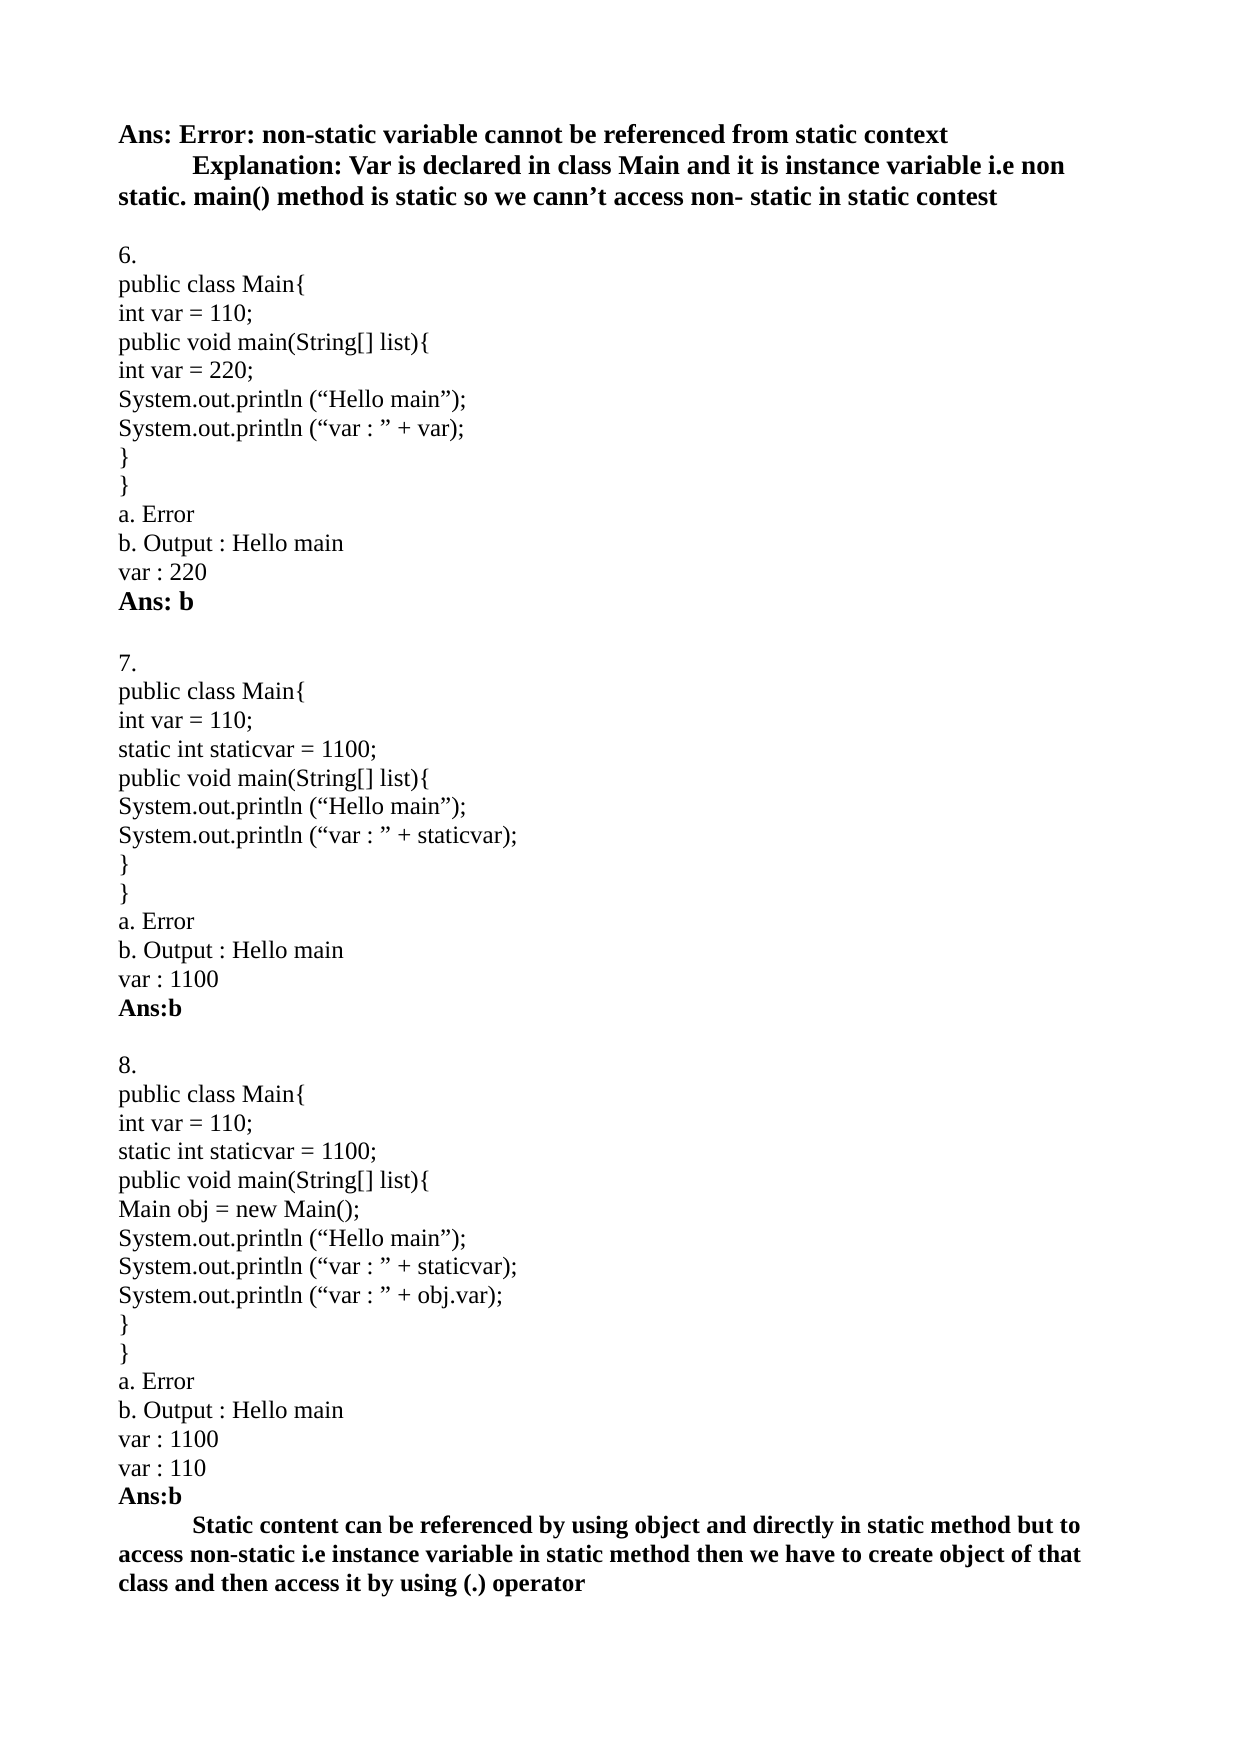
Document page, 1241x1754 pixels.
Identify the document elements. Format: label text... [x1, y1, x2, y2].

text static int staticvar = 1100; [118, 734, 1122, 763]
text System.out.println (“var : ” + staticvar); [118, 1251, 1122, 1280]
text Static content can be referenced by using object and directly in static method but to access non-static i.e instance variable in static method then we have to create object of that class and then access it by using (.) operator [118, 1510, 1122, 1596]
text System.out.println (“var : ” + var); [118, 413, 1122, 442]
text public class Main{ [118, 1079, 1122, 1108]
text a. Error [118, 906, 1122, 935]
text var : 110 [118, 1453, 1122, 1481]
text b. Output : Hello main [118, 528, 1122, 557]
text System.out.println (“Hello main”); [118, 384, 1122, 413]
text b. Output : Hello main [118, 1395, 1122, 1424]
text System.out.println (“Hello main”); [118, 791, 1122, 820]
text int var = 220; [118, 355, 1122, 384]
text a. Error [118, 1366, 1122, 1395]
text System.out.println (“Hello main”); [118, 1223, 1122, 1251]
text public void main(String[] list){ [118, 327, 1122, 355]
text public class Main{ [118, 269, 1122, 298]
text Ans: b [118, 585, 1122, 616]
text System.out.println (“var : ” + obj.var); [118, 1280, 1122, 1309]
text var : 220 [118, 557, 1122, 585]
text } [118, 1309, 1122, 1338]
text a. Error [118, 499, 1122, 528]
text Ans: Error: non-static variable cannot be referenced from static context [118, 118, 1122, 149]
text b. Output : Hello main [118, 935, 1122, 964]
text int var = 110; [118, 705, 1122, 734]
text var : 1100 [118, 1424, 1122, 1453]
text } [118, 442, 1122, 470]
text 7. [118, 648, 1122, 676]
text } [118, 470, 1122, 499]
text } [118, 849, 1122, 878]
text } [118, 878, 1122, 906]
text Ans:b [118, 1481, 1122, 1510]
text int var = 110; [118, 298, 1122, 327]
text public void main(String[] list){ [118, 1165, 1122, 1194]
text public void main(String[] list){ [118, 763, 1122, 791]
text System.out.println (“var : ” + staticvar); [118, 820, 1122, 849]
text public class Main{ [118, 676, 1122, 705]
text Main obj = new Main(); [118, 1194, 1122, 1223]
text var : 1100 [118, 964, 1122, 993]
text int var = 110; [118, 1108, 1122, 1136]
text Explanation: Var is declared in class Main and it is instance variable i.e non static. main() method is static so we cann’t access non- static in static contest [118, 149, 1122, 212]
text 6. [118, 240, 1122, 269]
text Ans:b [118, 993, 1122, 1021]
text } [118, 1338, 1122, 1366]
text 8. [118, 1050, 1122, 1079]
text static int staticvar = 1100; [118, 1136, 1122, 1165]
